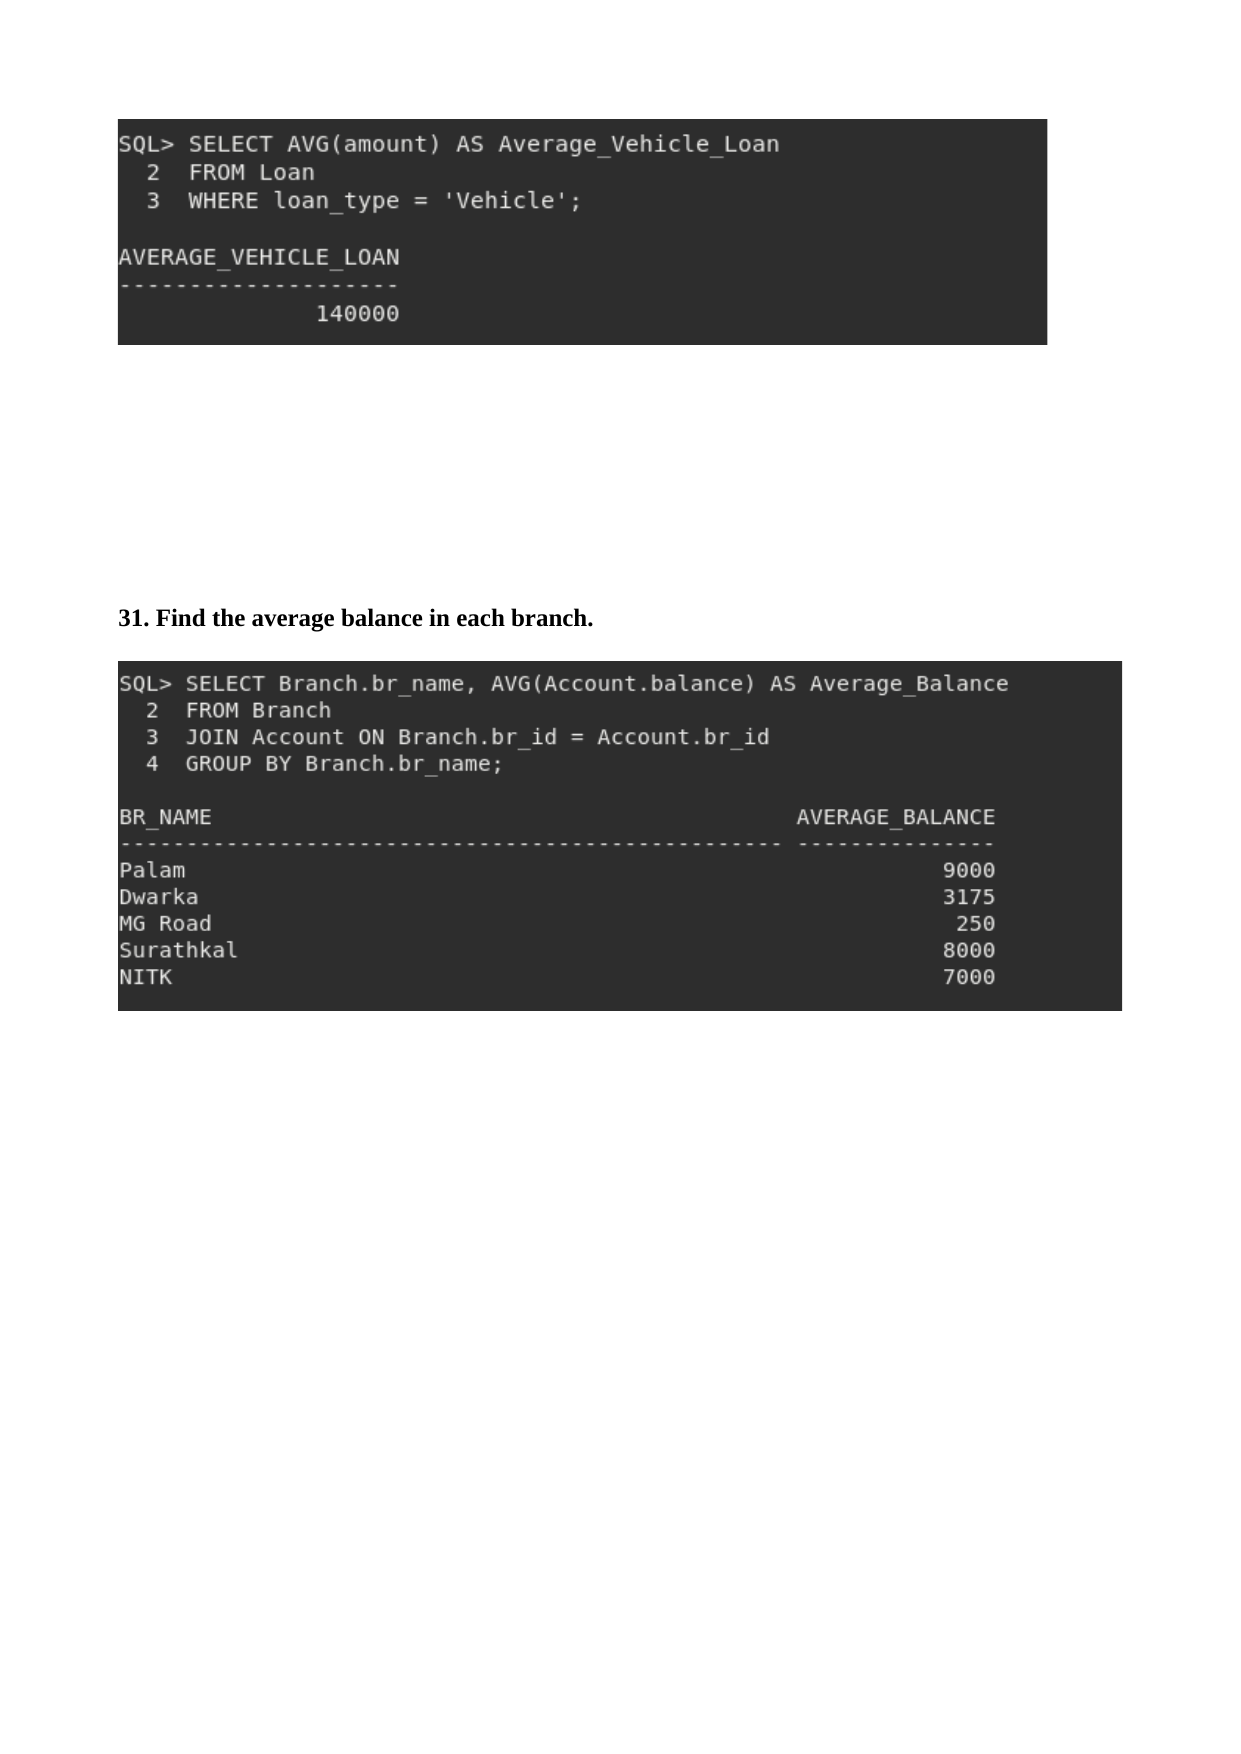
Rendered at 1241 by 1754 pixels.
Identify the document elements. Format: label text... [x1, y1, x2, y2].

text 31. Find the average balance in each branch. [118, 603, 1122, 632]
picture [118, 661, 1123, 1011]
picture [117, 119, 1048, 345]
